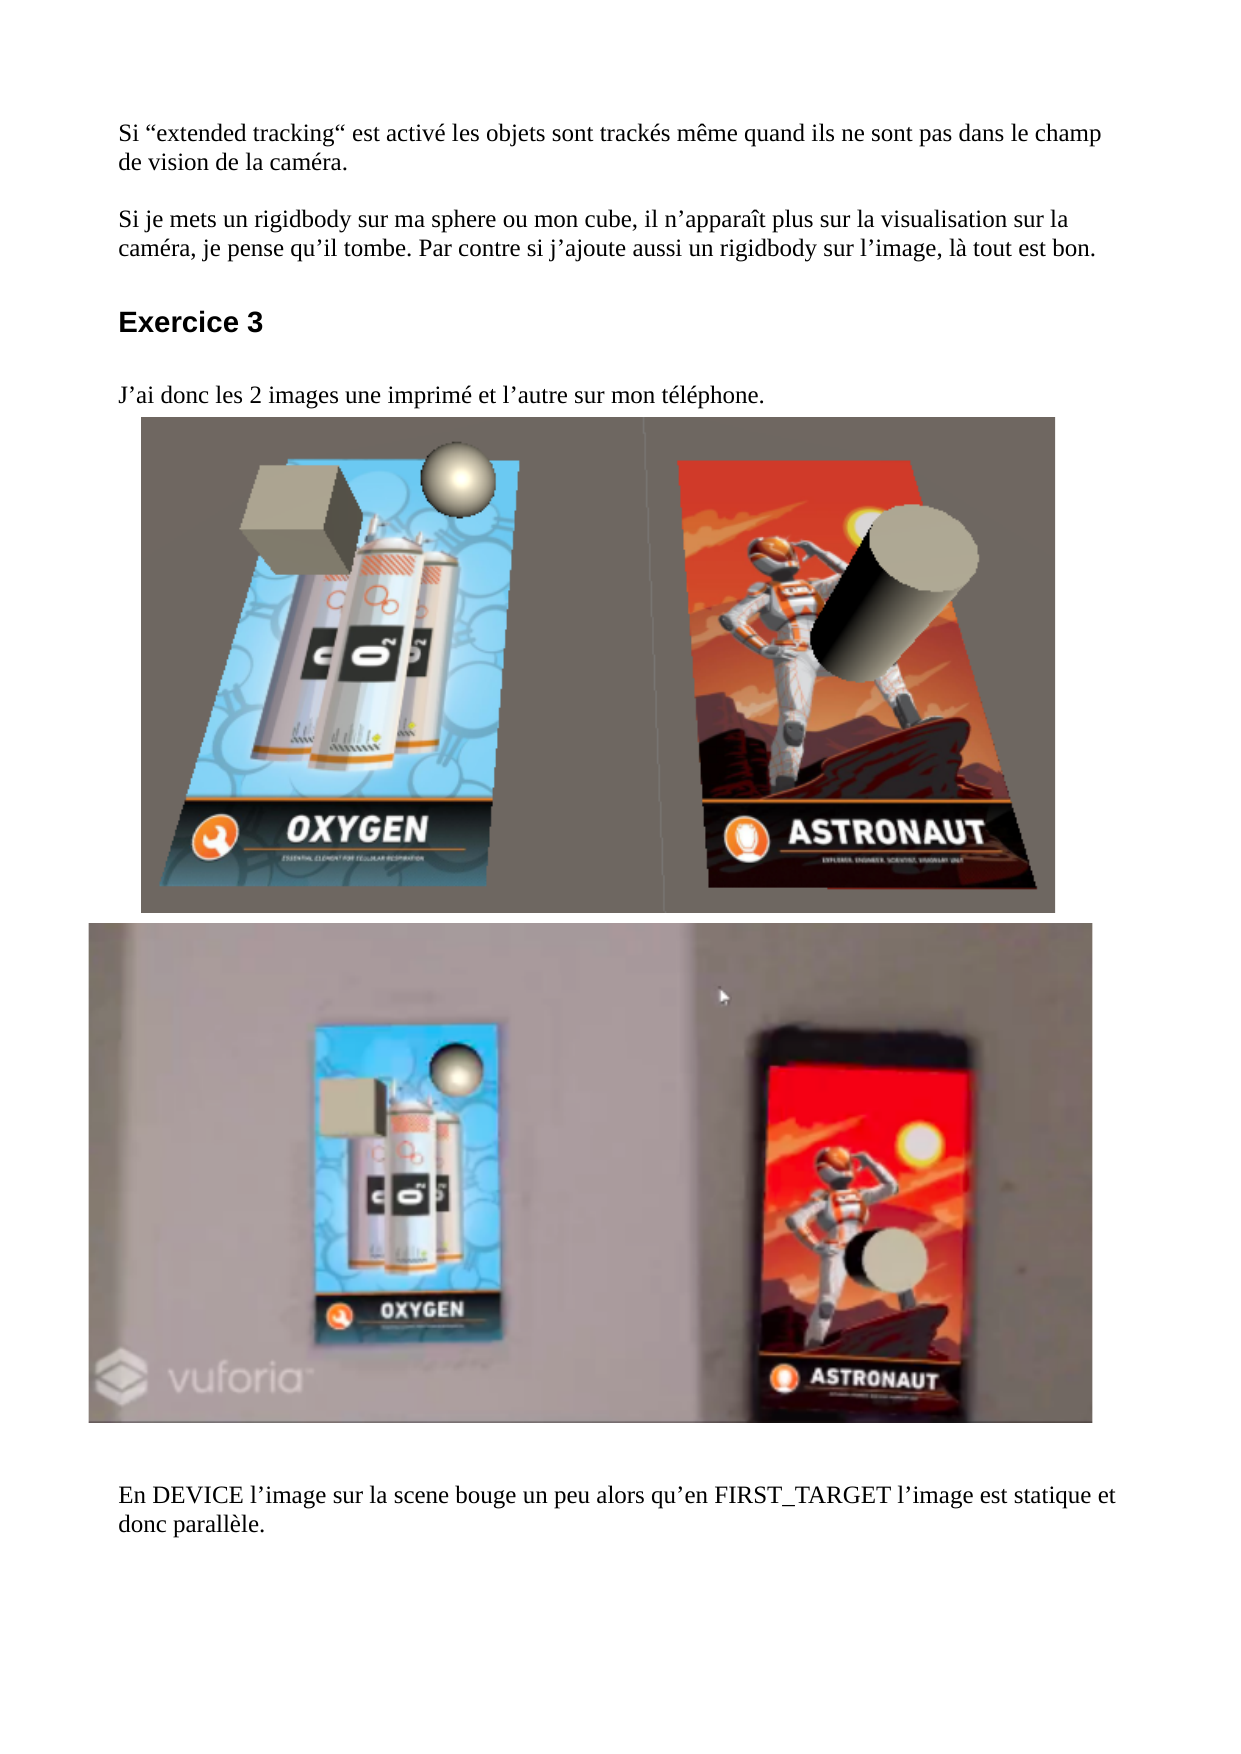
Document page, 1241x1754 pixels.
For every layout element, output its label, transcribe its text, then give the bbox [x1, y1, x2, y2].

text Si “extended tracking“ est activé les objets sont trackés même quand ils ne sont pas dans le champ de vision de la caméra. [118, 118, 1122, 176]
subtitle Exercice 3 [118, 305, 1122, 339]
picture [141, 417, 1056, 913]
picture [88, 923, 1093, 1423]
text J’ai donc les 2 images une imprimé et l’autre sur mon téléphone. [118, 380, 1122, 409]
text En DEVICE l’image sur la scene bouge un peu alors qu’en FIRST_TARGET l’image est statique et donc parallèle. [118, 1480, 1122, 1538]
text Si je mets un rigidbody sur ma sphere ou mon cube, il n’apparaît plus sur la visualisation sur la caméra, je pense qu’il tombe. Par contre si j’ajoute aussi un rigidbody sur l’image, là tout est bon. [118, 204, 1122, 262]
